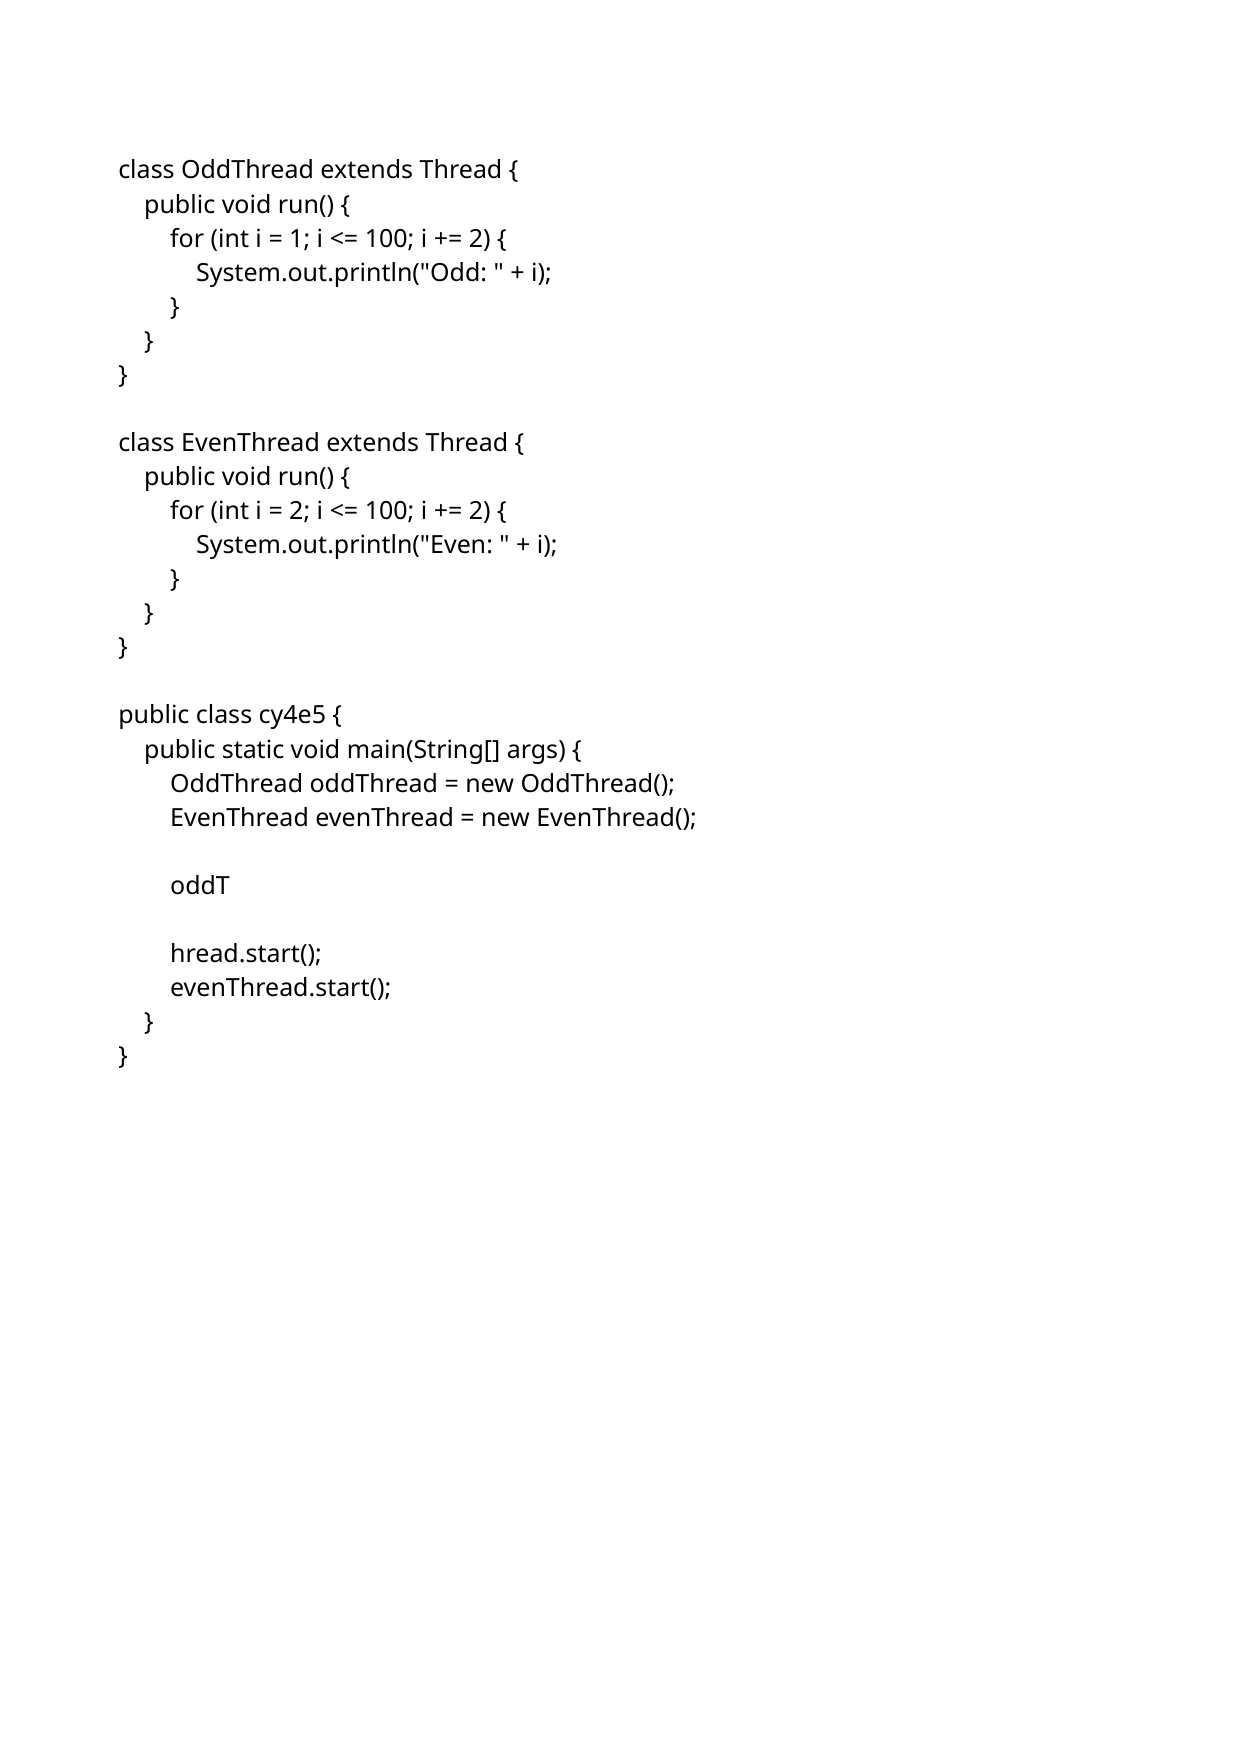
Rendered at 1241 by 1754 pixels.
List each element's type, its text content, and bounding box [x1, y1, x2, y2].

text } [118, 561, 1122, 595]
text oddT [118, 867, 1122, 902]
text hread.start(); [118, 936, 1122, 970]
text class EvenThread extends Thread { [118, 425, 1122, 459]
text } [118, 629, 1122, 663]
text OddThread oddThread = new OddThread(); [118, 765, 1122, 799]
text for (int i = 2; i <= 100; i += 2) { [118, 493, 1122, 527]
text for (int i = 1; i <= 100; i += 2) { [118, 220, 1122, 254]
text public static void main(String[] args) { [118, 731, 1122, 765]
text } [118, 288, 1122, 322]
text evenThread.start(); [118, 970, 1122, 1004]
text } [118, 1004, 1122, 1038]
text } [118, 322, 1122, 357]
text public class cy4e5 { [118, 697, 1122, 731]
text public void run() { [118, 186, 1122, 220]
text System.out.println("Even: " + i); [118, 527, 1122, 561]
text } [118, 595, 1122, 629]
text public void run() { [118, 459, 1122, 493]
text } [118, 1038, 1122, 1072]
text System.out.println("Odd: " + i); [118, 254, 1122, 288]
text class OddThread extends Thread { [118, 152, 1122, 186]
text EvenThread evenThread = new EvenThread(); [118, 799, 1122, 833]
text } [118, 357, 1122, 391]
